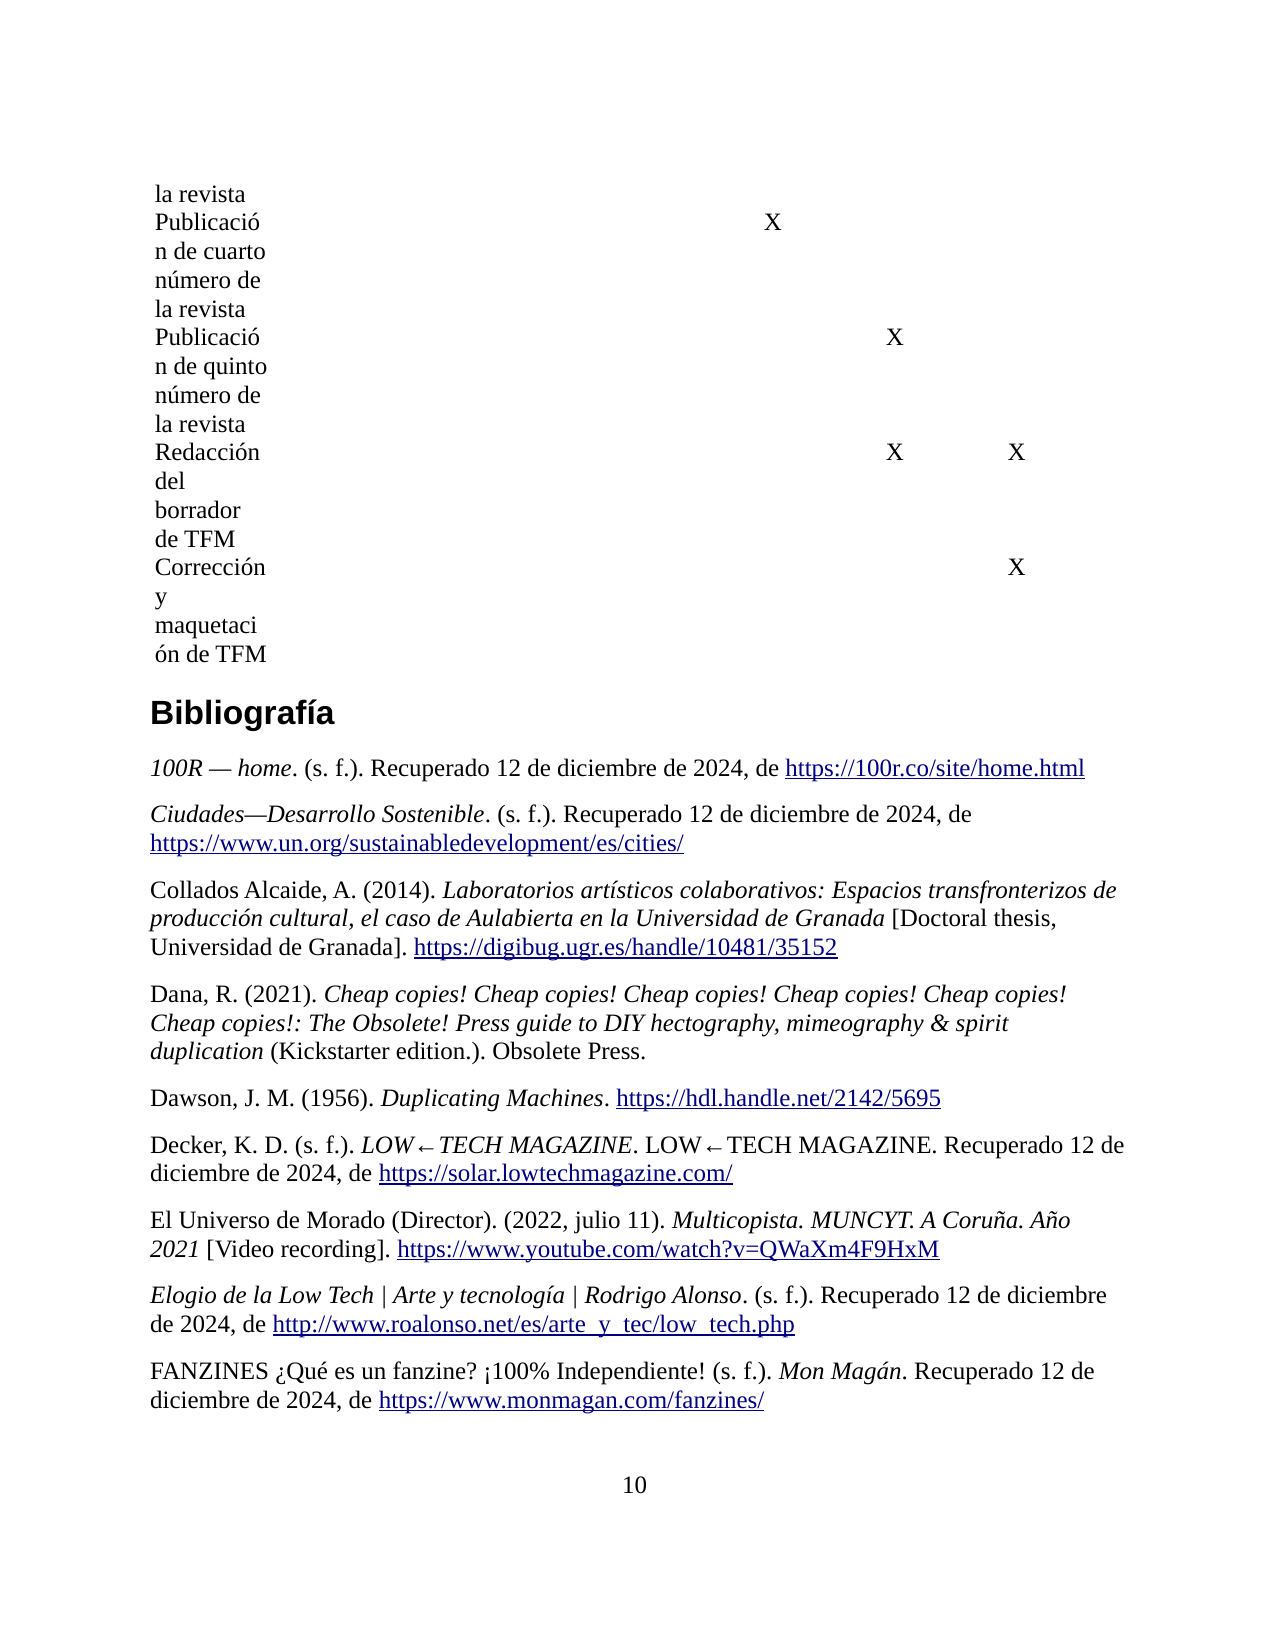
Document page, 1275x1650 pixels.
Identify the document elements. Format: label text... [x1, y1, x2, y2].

table_cell [516, 438, 637, 552]
text Ciudades—Desarrollo Sostenible. (s. f.). Recuperado 12 de diciembre de 2024, de https://www.un.org/sustainabledevelopment/es/cities/ [150, 799, 1125, 857]
table_header [1003, 150, 1125, 179]
table_cell [881, 208, 1003, 322]
table_cell [516, 553, 637, 667]
table_cell [272, 323, 394, 437]
table_cell [638, 179, 759, 207]
table_cell [394, 553, 516, 667]
table_cell [272, 208, 394, 322]
table_cell [394, 179, 516, 207]
text 100R — home. (s. f.). Recuperado 12 de diciembre de 2024, de https://100r.co/site/home.html [150, 753, 1125, 781]
table_cell X [881, 438, 1003, 552]
table_cell [759, 553, 881, 667]
table_cell [638, 438, 759, 552]
table_cell [516, 208, 637, 322]
text Elogio de la Low Tech | Arte y tecnología | Rodrigo Alonso. (s. f.). Recuperado 12 de diciembre de 2024, de http://www.roalonso.net/es/arte_y_tec/low_tech.php [150, 1281, 1125, 1338]
table_cell [881, 553, 1003, 667]
table_cell [394, 323, 516, 437]
table_header [638, 150, 759, 179]
table_cell [516, 323, 637, 437]
table_cell Publicación de cuarto número de la revista [150, 208, 272, 322]
table_cell [638, 208, 759, 322]
table_cell [394, 208, 516, 322]
text Dana, R. (2021). Cheap copies! Cheap copies! Cheap copies! Cheap copies! Cheap copies! Cheap copies!: The Obsolete! Press guide to DIY hectography, mimeography & spirit duplication (Kickstarter edition.). Obsolete Press. [150, 979, 1125, 1065]
text El Universo de Morado (Director). (2022, julio 11). Multicopista. MUNCYT. A Coruña. Año 2021 [Video recording]. https://www.youtube.com/watch?v=QWaXm4F9HxM [150, 1205, 1125, 1263]
table_cell [759, 438, 881, 552]
table_cell X [1003, 438, 1125, 552]
table_cell Corrección y maquetación de TFM [150, 553, 272, 667]
table_cell [759, 323, 881, 437]
subtitle Bibliografía [150, 692, 1125, 731]
table_cell [272, 179, 394, 207]
table_cell [1003, 179, 1125, 207]
table_cell [1003, 323, 1125, 437]
table_cell [1003, 208, 1125, 322]
table_cell la revista [150, 179, 272, 207]
table_cell X [1003, 553, 1125, 667]
table_cell [881, 179, 1003, 207]
table_cell [516, 179, 637, 207]
table_cell [394, 438, 516, 552]
table_cell Redacción del borrador de TFM [150, 438, 272, 552]
table_cell [272, 553, 394, 667]
table_cell Publicación de quinto número de la revista [150, 323, 272, 437]
text Collados Alcaide, A. (2014). Laboratorios artísticos colaborativos: Espacios transfronterizos de producción cultural, el caso de Aulabierta en la Universidad de Granada [Doctoral thesis, Universidad de Granada]. https://digibug.ugr.es/handle/10481/35152 [150, 875, 1125, 961]
text Dawson, J. M. (1956). Duplicating Machines. https://hdl.handle.net/2142/5695 [150, 1083, 1125, 1112]
table_cell [638, 553, 759, 667]
table_header [272, 150, 394, 179]
table_header [394, 150, 516, 179]
table_cell [638, 323, 759, 437]
table_header [759, 150, 881, 179]
text Decker, K. D. (s. f.). LOW←TECH MAGAZINE. LOW←TECH MAGAZINE. Recuperado 12 de diciembre de 2024, de https://solar.lowtechmagazine.com/ [150, 1130, 1125, 1187]
table_cell [759, 179, 881, 207]
table_cell [272, 438, 394, 552]
table_cell X [759, 208, 881, 322]
table_header [516, 150, 637, 179]
table_header [881, 150, 1003, 179]
table_header [150, 150, 272, 179]
text FANZINES ¿Qué es un fanzine? ¡100% Independiente! (s. f.). Mon Magán. Recuperado 12 de diciembre de 2024, de https://www.monmagan.com/fanzines/ [150, 1356, 1125, 1413]
table_cell X [881, 323, 1003, 437]
